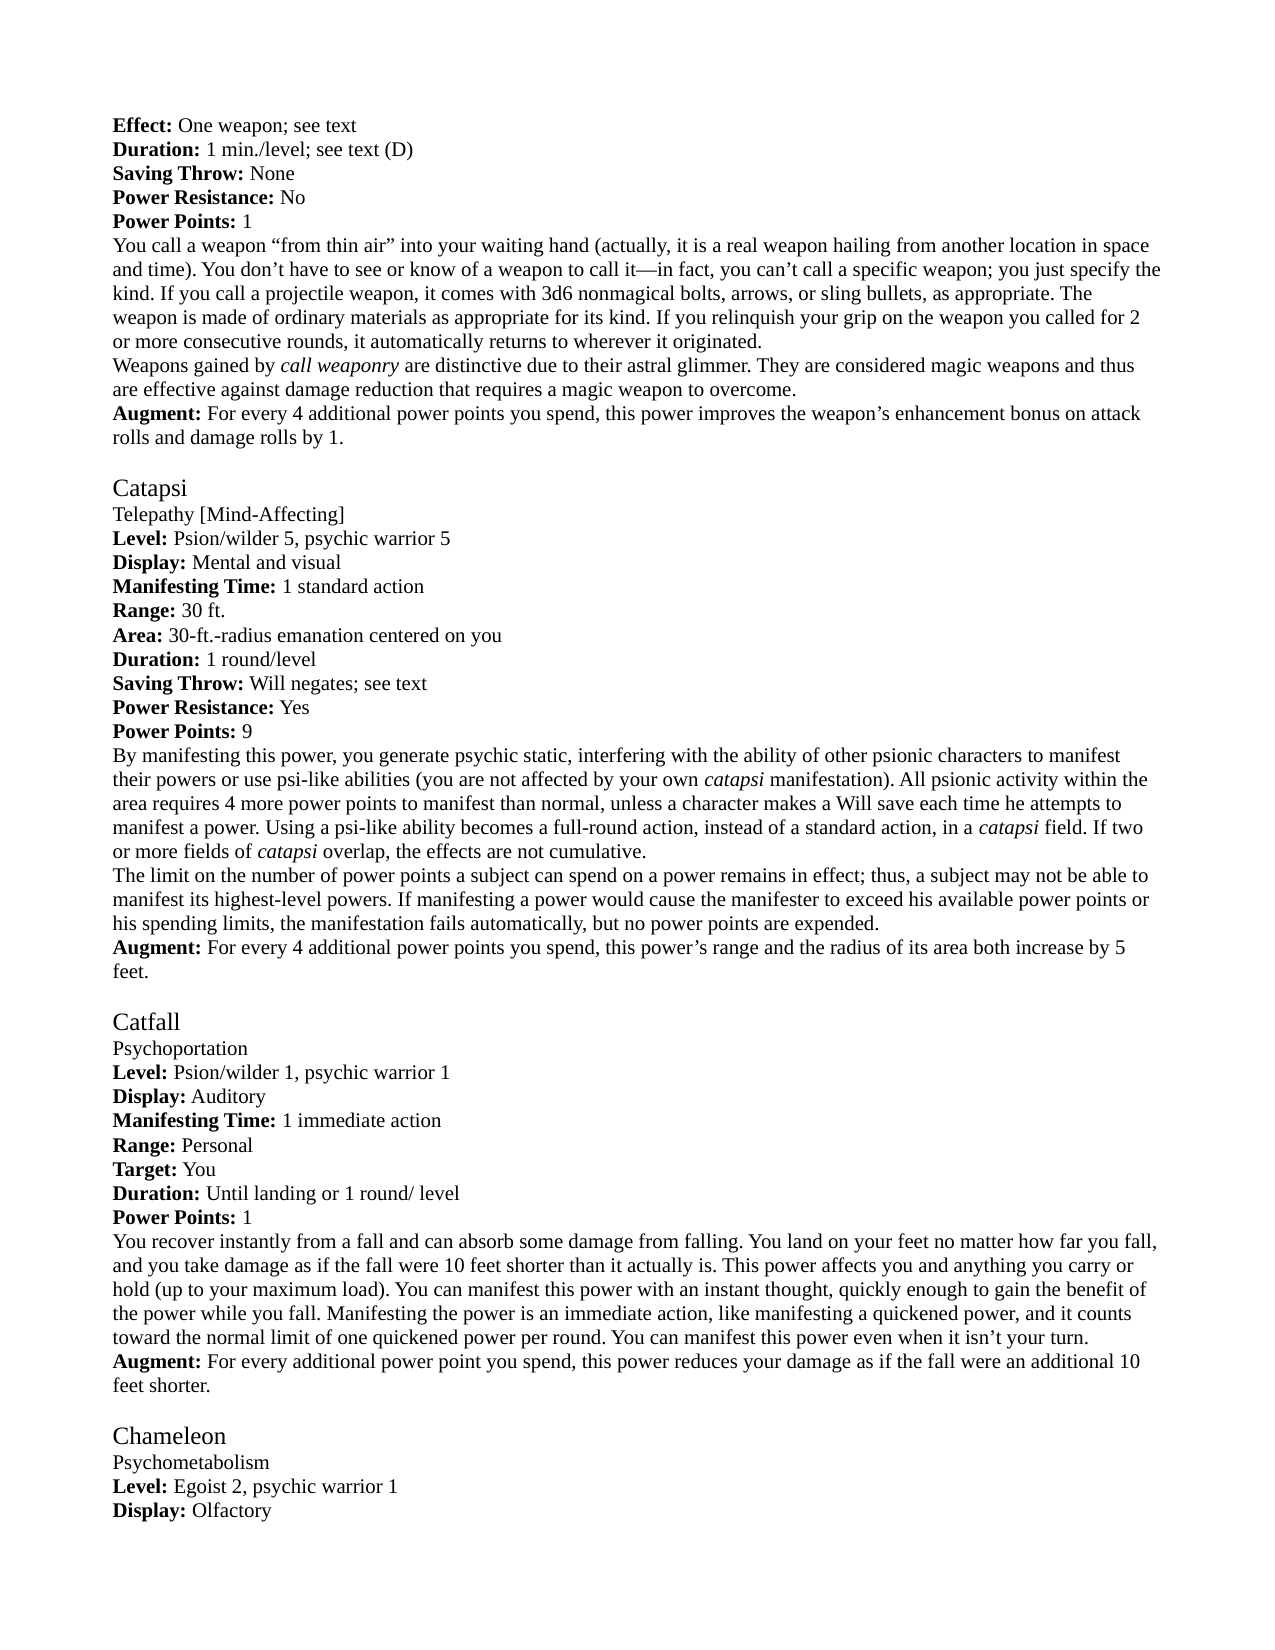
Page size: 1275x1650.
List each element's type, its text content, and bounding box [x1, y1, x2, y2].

text Effect: One weapon; see text [112, 112, 1162, 137]
text Display: Olfactory [112, 1498, 1162, 1522]
subtitle Catapsi [112, 473, 1162, 502]
text Power Resistance: Yes [112, 695, 1162, 719]
subtitle Chameleon [112, 1421, 1162, 1450]
text Augment: For every 4 additional power points you spend, this power’s range and the radius of its area both increase by 5 feet. [112, 935, 1162, 983]
text Psychoportation [112, 1036, 1162, 1060]
text You recover instantly from a fall and can absorb some damage from falling. You land on your feet no matter how far you fall, and you take damage as if the fall were 10 feet shorter than it actually is. This power affects you and anything you carry or hold (up to your maximum load). You can manifest this power with an instant thought, quickly enough to gain the benefit of the power while you fall. Manifesting the power is an immediate action, like manifesting a quickened power, and it counts toward the normal limit of one quickened power per round. You can manifest this power even when it isn’t your turn. [112, 1229, 1162, 1349]
text Augment: For every 4 additional power points you spend, this power improves the weapon’s enhancement bonus on attack rolls and damage rolls by 1. [112, 401, 1162, 449]
text Psychometabolism [112, 1450, 1162, 1474]
text Range: Personal [112, 1132, 1162, 1157]
text Target: You [112, 1157, 1162, 1181]
text Saving Throw: Will negates; see text [112, 671, 1162, 695]
text Duration: 1 round/level [112, 647, 1162, 671]
text Level: Egoist 2, psychic warrior 1 [112, 1474, 1162, 1498]
text Duration: 1 min./level; see text (D) [112, 137, 1162, 161]
text Power Points: 9 [112, 719, 1162, 743]
text Telepathy [Mind-Affecting] [112, 502, 1162, 526]
text Power Points: 1 [112, 209, 1162, 233]
text Weapons gained by call weaponry are distinctive due to their astral glimmer. They are considered magic weapons and thus are effective against damage reduction that requires a magic weapon to overcome. [112, 353, 1162, 401]
text Level: Psion/wilder 5, psychic warrior 5 [112, 526, 1162, 550]
subtitle Catfall [112, 1007, 1162, 1036]
text Power Points: 1 [112, 1205, 1162, 1229]
text Manifesting Time: 1 immediate action [112, 1108, 1162, 1132]
text Saving Throw: None [112, 161, 1162, 185]
text Range: 30 ft. [112, 598, 1162, 622]
text Duration: Until landing or 1 round/ level [112, 1181, 1162, 1205]
text Manifesting Time: 1 standard action [112, 574, 1162, 598]
text Display: Mental and visual [112, 550, 1162, 574]
text The limit on the number of power points a subject can spend on a power remains in effect; thus, a subject may not be able to manifest its highest-level powers. If manifesting a power would cause the manifester to exceed his available power points or his spending limits, the manifestation fails automatically, but no power points are expended. [112, 863, 1162, 935]
text Area: 30-ft.-radius emanation centered on you [112, 622, 1162, 647]
text By manifesting this power, you generate psychic static, interfering with the ability of other psionic characters to manifest their powers or use psi-like abilities (you are not affected by your own catapsi manifestation). All psionic activity within the area requires 4 more power points to manifest than normal, unless a character makes a Will save each time he attempts to manifest a power. Using a psi-like ability becomes a full-round action, instead of a standard action, in a catapsi field. If two or more fields of catapsi overlap, the effects are not cumulative. [112, 743, 1162, 863]
text Augment: For every additional power point you spend, this power reduces your damage as if the fall were an additional 10 feet shorter. [112, 1349, 1162, 1397]
text Level: Psion/wilder 1, psychic warrior 1 [112, 1060, 1162, 1084]
text Power Resistance: No [112, 185, 1162, 209]
text You call a weapon “from thin air” into your waiting hand (actually, it is a real weapon hailing from another location in space and time). You don’t have to see or know of a weapon to call it—in fact, you can’t call a specific weapon; you just specify the kind. If you call a projectile weapon, it comes with 3d6 nonmagical bolts, arrows, or sling bullets, as appropriate. The weapon is made of ordinary materials as appropriate for its kind. If you relinquish your grip on the weapon you called for 2 or more consecutive rounds, it automatically returns to wherever it originated. [112, 233, 1162, 353]
text Display: Auditory [112, 1084, 1162, 1108]
